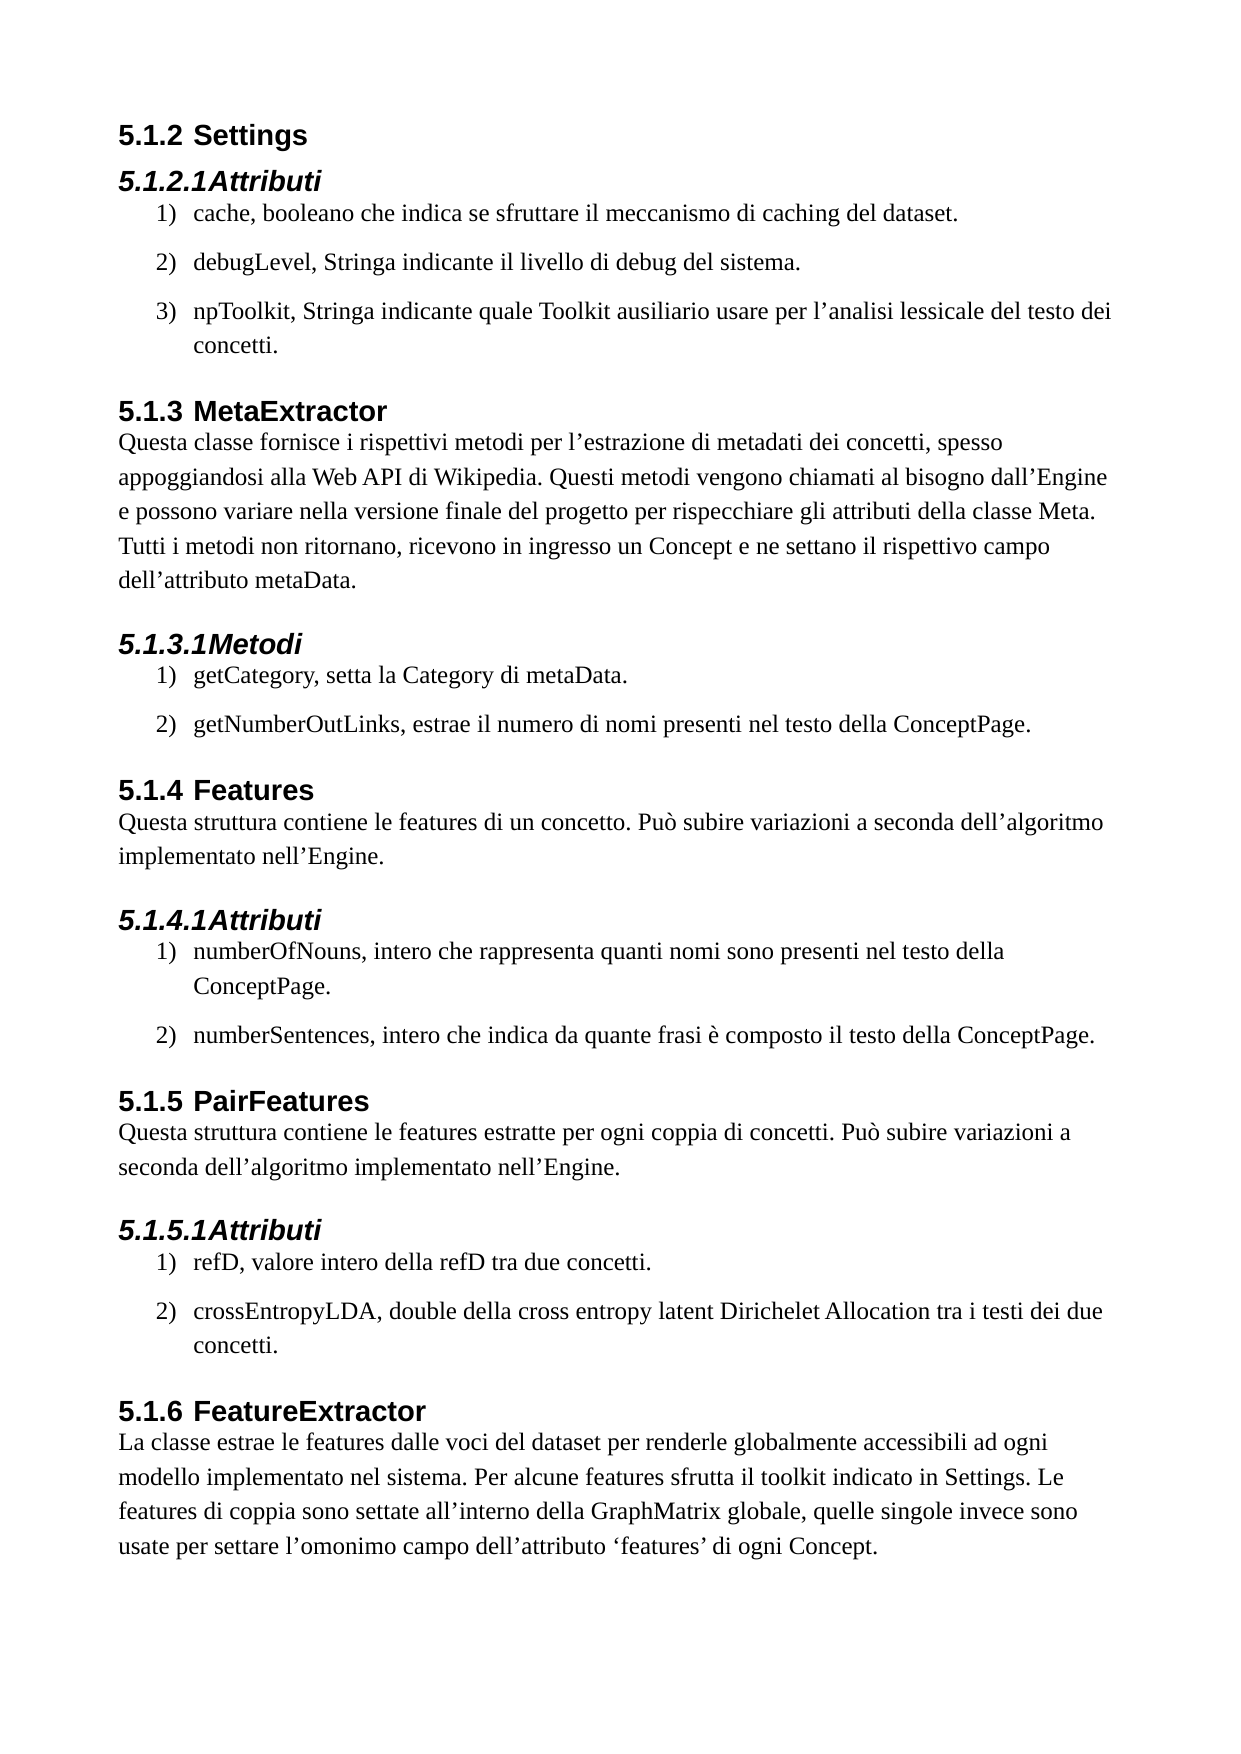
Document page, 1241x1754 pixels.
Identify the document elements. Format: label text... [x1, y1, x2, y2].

subtitle Attributi [118, 164, 1122, 198]
list npToolkit, Stringa indicante quale Toolkit ausiliario usare per l’analisi lessicale del testo dei concetti. [156, 296, 1122, 359]
subtitle Metodi [118, 627, 1122, 661]
text La classe estrae le features dalle voci del dataset per renderle globalmente accessibili ad ogni modello implementato nel sistema. Per alcune features sfrutta il toolkit indicato in Settings. Le features di coppia sono settate all’interno della GraphMatrix globale, quelle singole invece sono usate per settare l’omonimo campo dell’attributo ‘features’ di ogni Concept. [118, 1427, 1122, 1559]
list refD, valore intero della refD tra due concetti. [156, 1247, 1122, 1275]
list debugLevel, Stringa indicante il livello di debug del sistema. [156, 247, 1122, 276]
subtitle MetaExtractor [118, 394, 1122, 427]
subtitle PairFeatures [118, 1083, 1122, 1117]
subtitle Attributi [118, 903, 1122, 936]
list getCategory, setta la Category di metaData. [156, 661, 1122, 689]
list getNumberOutLinks, estrae il numero di nomi presenti nel testo della ConceptPage. [156, 709, 1122, 738]
subtitle Features [118, 773, 1122, 807]
subtitle Settings [118, 118, 1122, 152]
list numberSentences, intero che indica da quante frasi è composto il testo della ConceptPage. [156, 1020, 1122, 1049]
text Questa classe fornisce i rispettivi metodi per l’estrazione di metadati dei concetti, spesso appoggiandosi alla Web API di Wikipedia. Questi metodi vengono chiamati al bisogno dall’Engine e possono variare nella versione finale del progetto per rispecchiare gli attributi della classe Meta. Tutti i metodi non ritornano, ricevono in ingresso un Concept e ne settano il rispettivo campo dell’attributo metaData. [118, 427, 1122, 594]
text Questa struttura contiene le features di un concetto. Può subire variazioni a seconda dell’algoritmo implementato nell’Engine. [118, 807, 1122, 870]
list numberOfNouns, intero che rappresenta quanti nomi sono presenti nel testo della ConceptPage. [156, 936, 1122, 999]
list crossEntropyLDA, double della cross entropy latent Dirichelet Allocation tra i testi dei due concetti. [156, 1296, 1122, 1359]
subtitle FeatureExtractor [118, 1394, 1122, 1427]
subtitle Attributi [118, 1213, 1122, 1247]
text Questa struttura contiene le features estratte per ogni coppia di concetti. Può subire variazioni a seconda dell’algoritmo implementato nell’Engine. [118, 1117, 1122, 1180]
list cache, booleano che indica se sfruttare il meccanismo di caching del dataset. [156, 198, 1122, 226]
